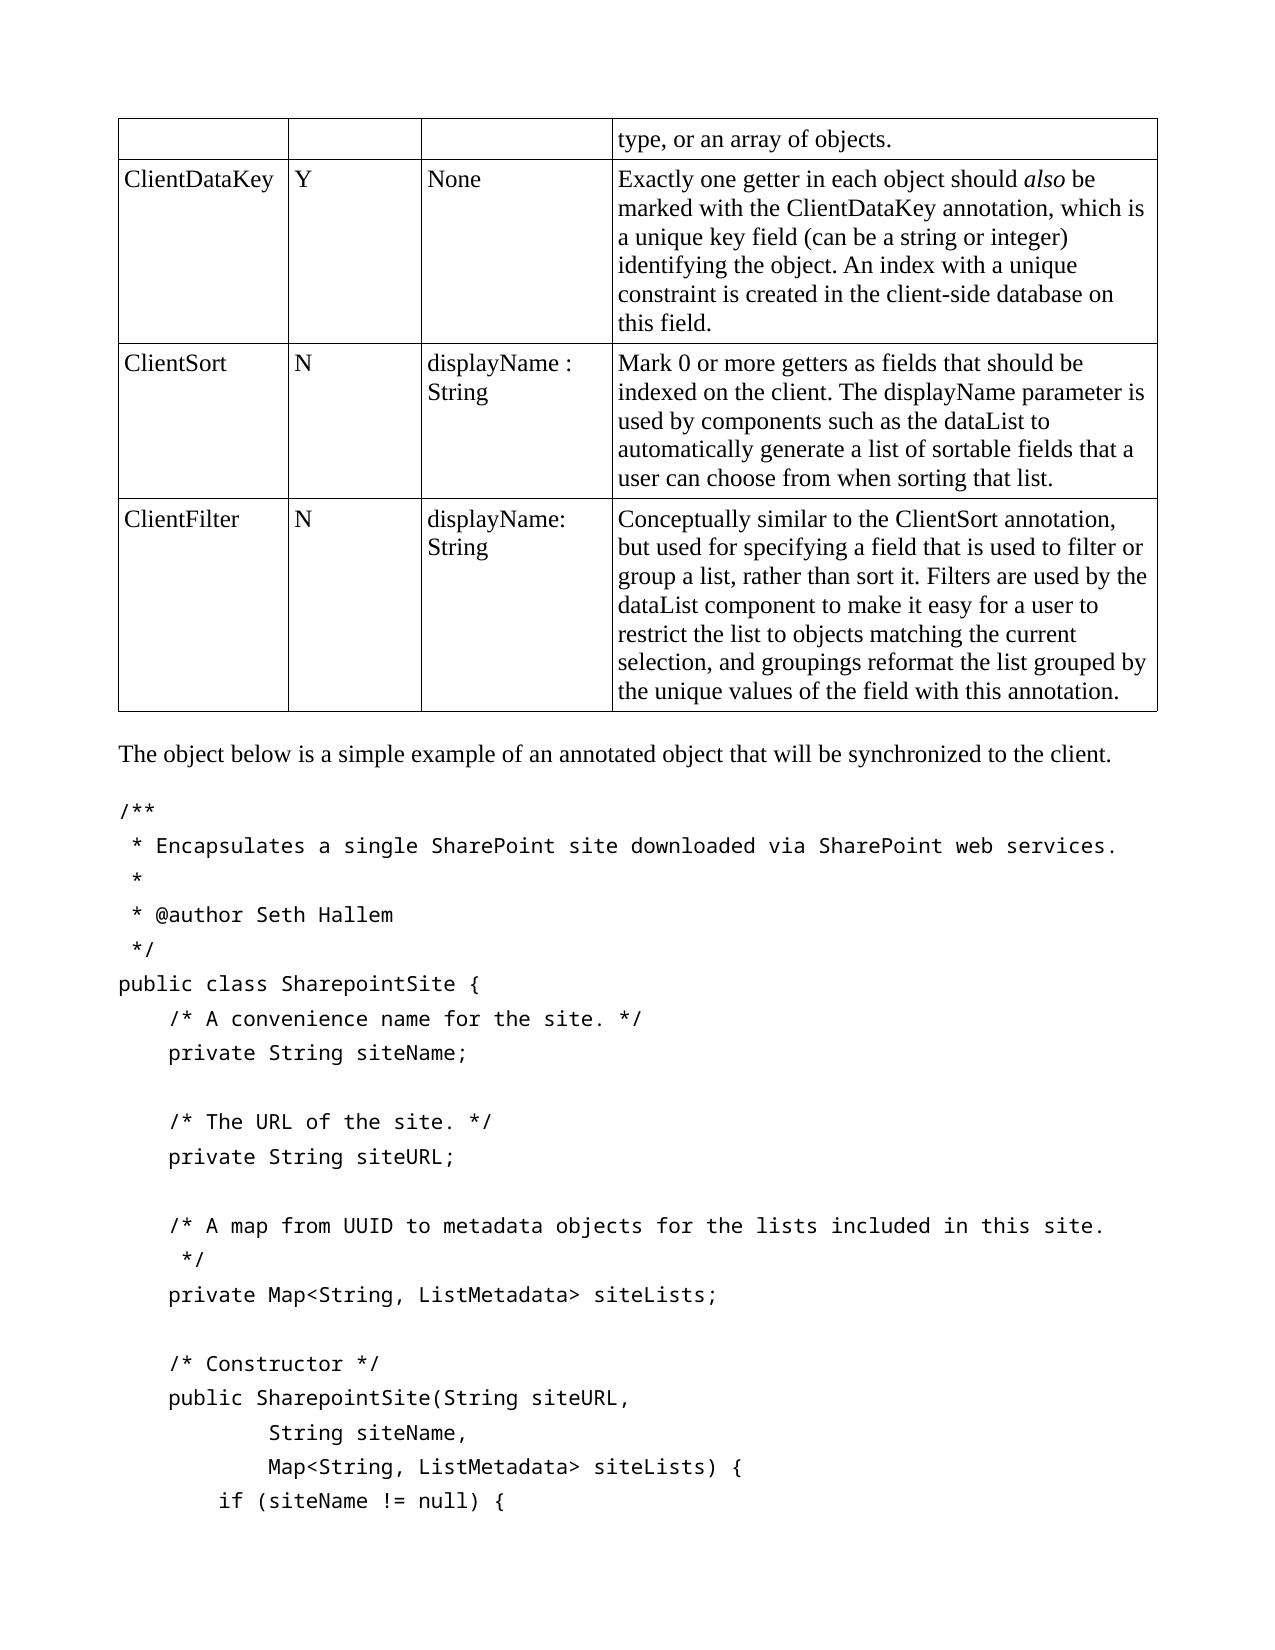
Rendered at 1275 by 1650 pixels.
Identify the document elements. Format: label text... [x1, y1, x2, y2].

text * Encapsulates a single SharePoint site downloaded via SharePoint web services. [118, 831, 1157, 860]
text /** [118, 797, 1157, 825]
table_cell ClientFilter [119, 499, 288, 711]
table_cell [119, 119, 288, 158]
table_cell ClientSort [119, 344, 288, 498]
table_cell Y [289, 160, 421, 342]
text /* The URL of the site. */ [118, 1107, 1157, 1136]
table_cell Conceptually similar to the ClientSort annotation, but used for specifying a field that is used to filter or group a list, rather than sort it. Filters are used by the dataList component to make it easy for a user to restrict the list to objects matching the current selection, and groupings reformat the list grouped by the unique values of the field with this annotation. [613, 499, 1157, 711]
text */ [118, 935, 1157, 963]
text /* A map from UUID to metadata objects for the lists included in this site. [118, 1211, 1157, 1239]
text /* Constructor */ [118, 1349, 1157, 1377]
table_cell N [289, 499, 421, 711]
text private Map<String, ListMetadata> siteLists; [118, 1280, 1157, 1308]
text * [118, 866, 1157, 894]
table_cell ClientDataKey [119, 160, 288, 342]
text /* A convenience name for the site. */ [118, 1004, 1157, 1032]
text String siteName, [118, 1418, 1157, 1446]
text * @author Seth Hallem [118, 900, 1157, 929]
table_cell [422, 119, 612, 158]
text if (siteName != null) { [118, 1487, 1157, 1515]
text Map<String, ListMetadata> siteLists) { [118, 1452, 1157, 1481]
table_cell Mark 0 or more getters as fields that should be indexed on the client. The displayName parameter is used by components such as the dataList to automatically generate a list of sortable fields that a user can choose from when sorting that list. [613, 344, 1157, 498]
text public class SharepointSite { [118, 969, 1157, 998]
text private String siteName; [118, 1038, 1157, 1067]
table_cell type, or an array of objects. [613, 119, 1157, 158]
table_cell Exactly one getter in each object should also be marked with the ClientDataKey annotation, which is a unique key field (can be a string or integer) identifying the object. An index with a unique constraint is created in the client-side database on this field. [613, 160, 1157, 342]
text public SharepointSite(String siteURL, [118, 1383, 1157, 1412]
text */ [118, 1245, 1157, 1274]
table_cell displayName : String [422, 344, 612, 498]
table_cell displayName: String [422, 499, 612, 711]
text private String siteURL; [118, 1142, 1157, 1170]
text The object below is a simple example of an annotated object that will be synchronized to the client. [118, 739, 1157, 768]
table_cell [289, 119, 421, 158]
table_cell N [289, 344, 421, 498]
table_cell None [422, 160, 612, 342]
